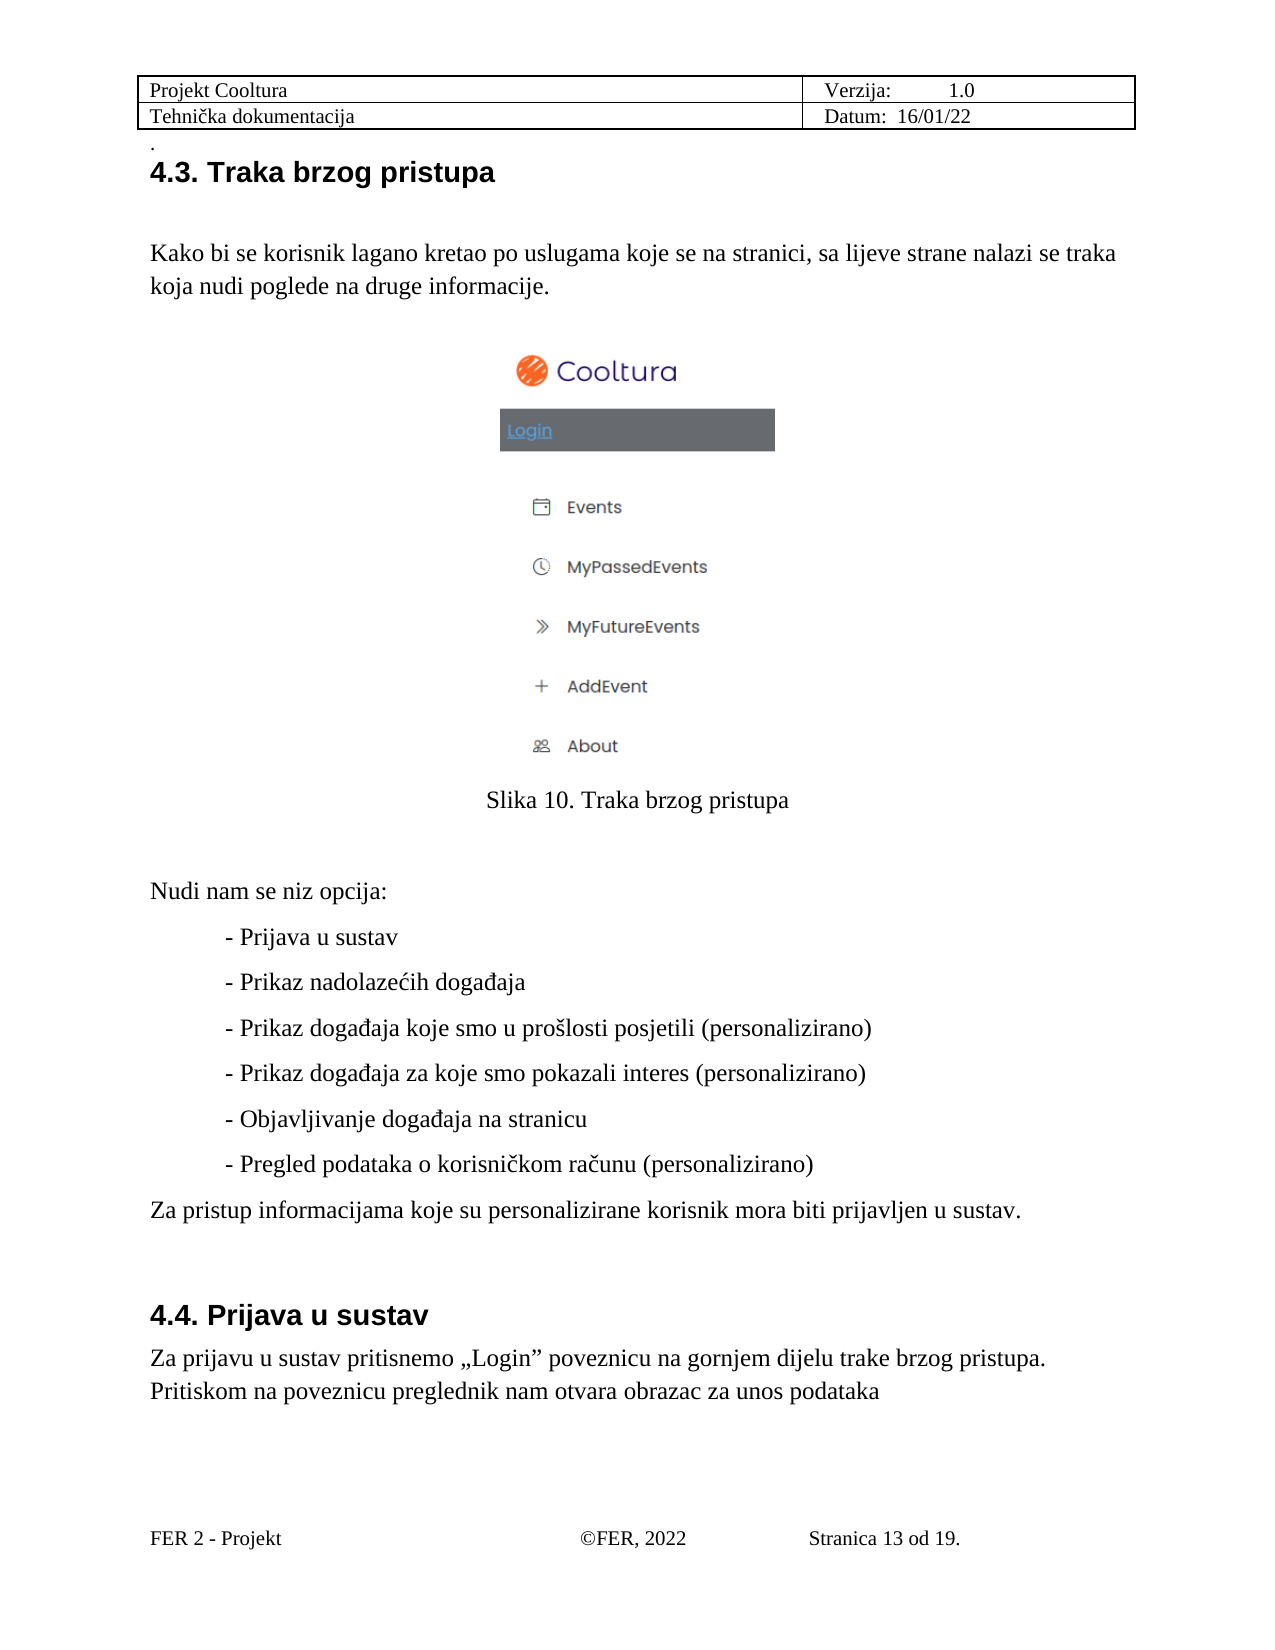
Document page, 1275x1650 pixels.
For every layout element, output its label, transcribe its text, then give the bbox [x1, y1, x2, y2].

text - Objavljivanje događaja na stranicu [150, 1104, 1125, 1132]
text - Prikaz nadolazećih događaja [150, 967, 1125, 996]
subtitle 4.3. Traka brzog pristupa [150, 155, 1125, 188]
text Kako bi se korisnik lagano kretao po uslugama koje se na stranici, sa lijeve strane nalazi se traka koja nudi poglede na druge informacije. [150, 238, 1125, 300]
text - Pregled podataka o korisničkom računu (personalizirano) [150, 1149, 1125, 1178]
text - Prikaz događaja koje smo u prošlosti posjetili (personalizirano) [150, 1013, 1125, 1041]
subtitle 4.4. Prijava u sustav [150, 1298, 1125, 1332]
text - Prijava u sustav [150, 922, 1125, 950]
text Nudi nam se niz opcija: [150, 876, 1125, 905]
text - Prikaz događaja za koje smo pokazali interes (personalizirano) [150, 1058, 1125, 1087]
picture [500, 333, 775, 781]
text Za pristup informacijama koje su personalizirane korisnik mora biti prijavljen u sustav. [150, 1195, 1125, 1223]
text Za prijavu u sustav pritisnemo „Login” poveznicu na gornjem dijelu trake brzog pristupa. Pritiskom na poveznicu preglednik nam otvara obrazac za unos podataka [150, 1343, 1125, 1405]
text Slika 10. Traka brzog pristupa [150, 317, 1125, 814]
